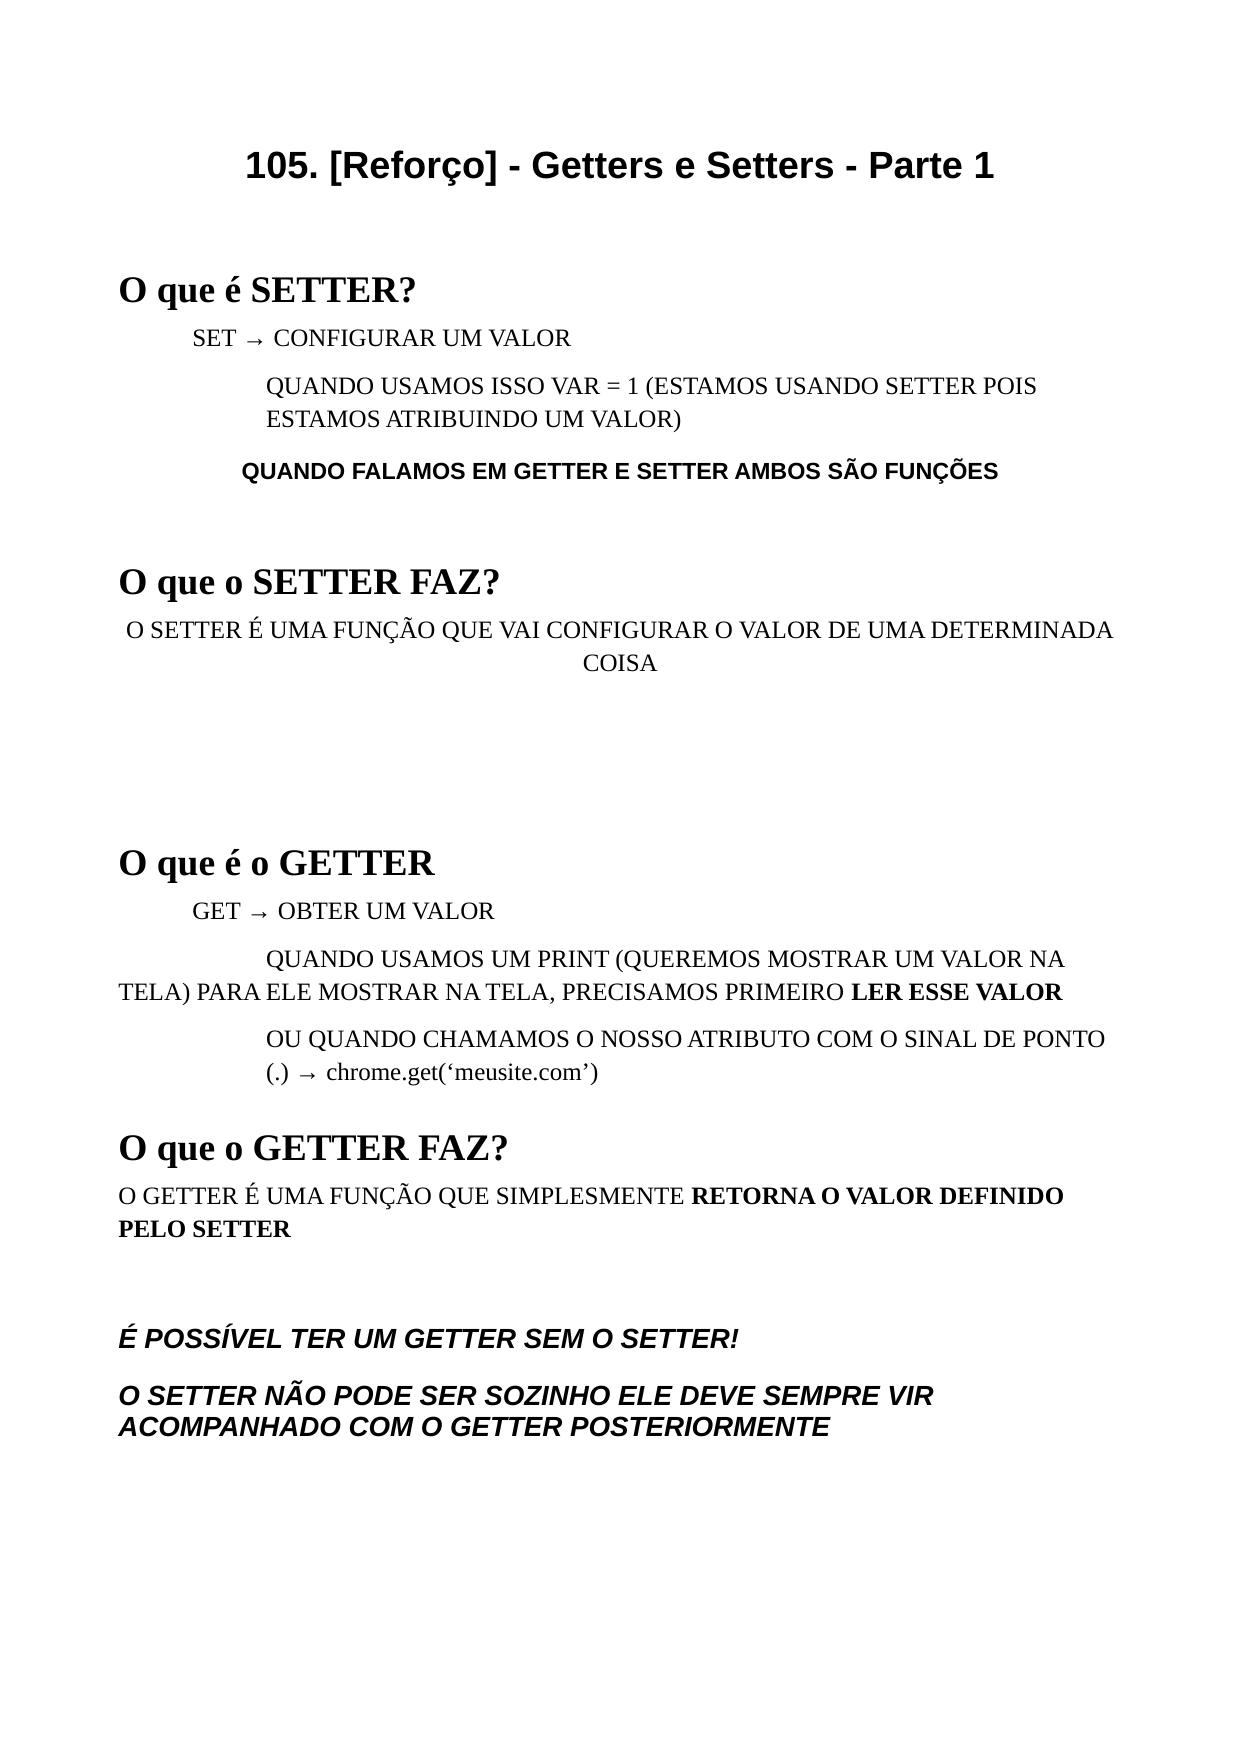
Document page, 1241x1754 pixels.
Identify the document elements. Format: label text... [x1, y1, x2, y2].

subtitle O que o SETTER FAZ? [118, 559, 1122, 602]
text O SETTER É UMA FUNÇÃO QUE VAI CONFIGURAR O VALOR DE UMA DETERMINADA COISA [118, 615, 1122, 677]
subtitle É POSSÍVEL TER UM GETTER SEM O SETTER! [118, 1322, 1122, 1354]
text SET → CONFIGURAR UM VALOR [118, 323, 1122, 352]
text OU QUANDO CHAMAMOS O NOSSO ATRIBUTO COM O SINAL DE PONTO (.) → chrome.get(‘meusite.com’) [118, 1024, 1122, 1086]
subtitle O que é o GETTER [118, 840, 1122, 883]
subtitle QUANDO FALAMOS EM GETTER E SETTER AMBOS SÃO FUNÇÕES [118, 458, 1122, 484]
text GET → OBTER UM VALOR [118, 896, 1122, 925]
text QUANDO USAMOS UM PRINT (QUEREMOS MOSTRAR UM VALOR NA TELA) PARA ELE MOSTRAR NA TELA, PRECISAMOS PRIMEIRO LER ESSE VALOR [118, 944, 1122, 1005]
subtitle O SETTER NÃO PODE SER SOZINHO ELE DEVE SEMPRE VIR ACOMPANHADO COM O GETTER POSTERIORMENTE [118, 1379, 1122, 1443]
text O GETTER É UMA FUNÇÃO QUE SIMPLESMENTE RETORNA O VALOR DEFINIDO PELO SETTER [118, 1181, 1122, 1243]
subtitle 105. [Reforço] - Getters e Setters - Parte 1 [118, 143, 1122, 187]
subtitle O que o GETTER FAZ? [118, 1126, 1122, 1169]
subtitle O que é SETTER? [118, 268, 1122, 311]
text QUANDO USAMOS ISSO VAR = 1 (ESTAMOS USANDO SETTER POIS ESTAMOS ATRIBUINDO UM VALOR) [118, 371, 1122, 433]
